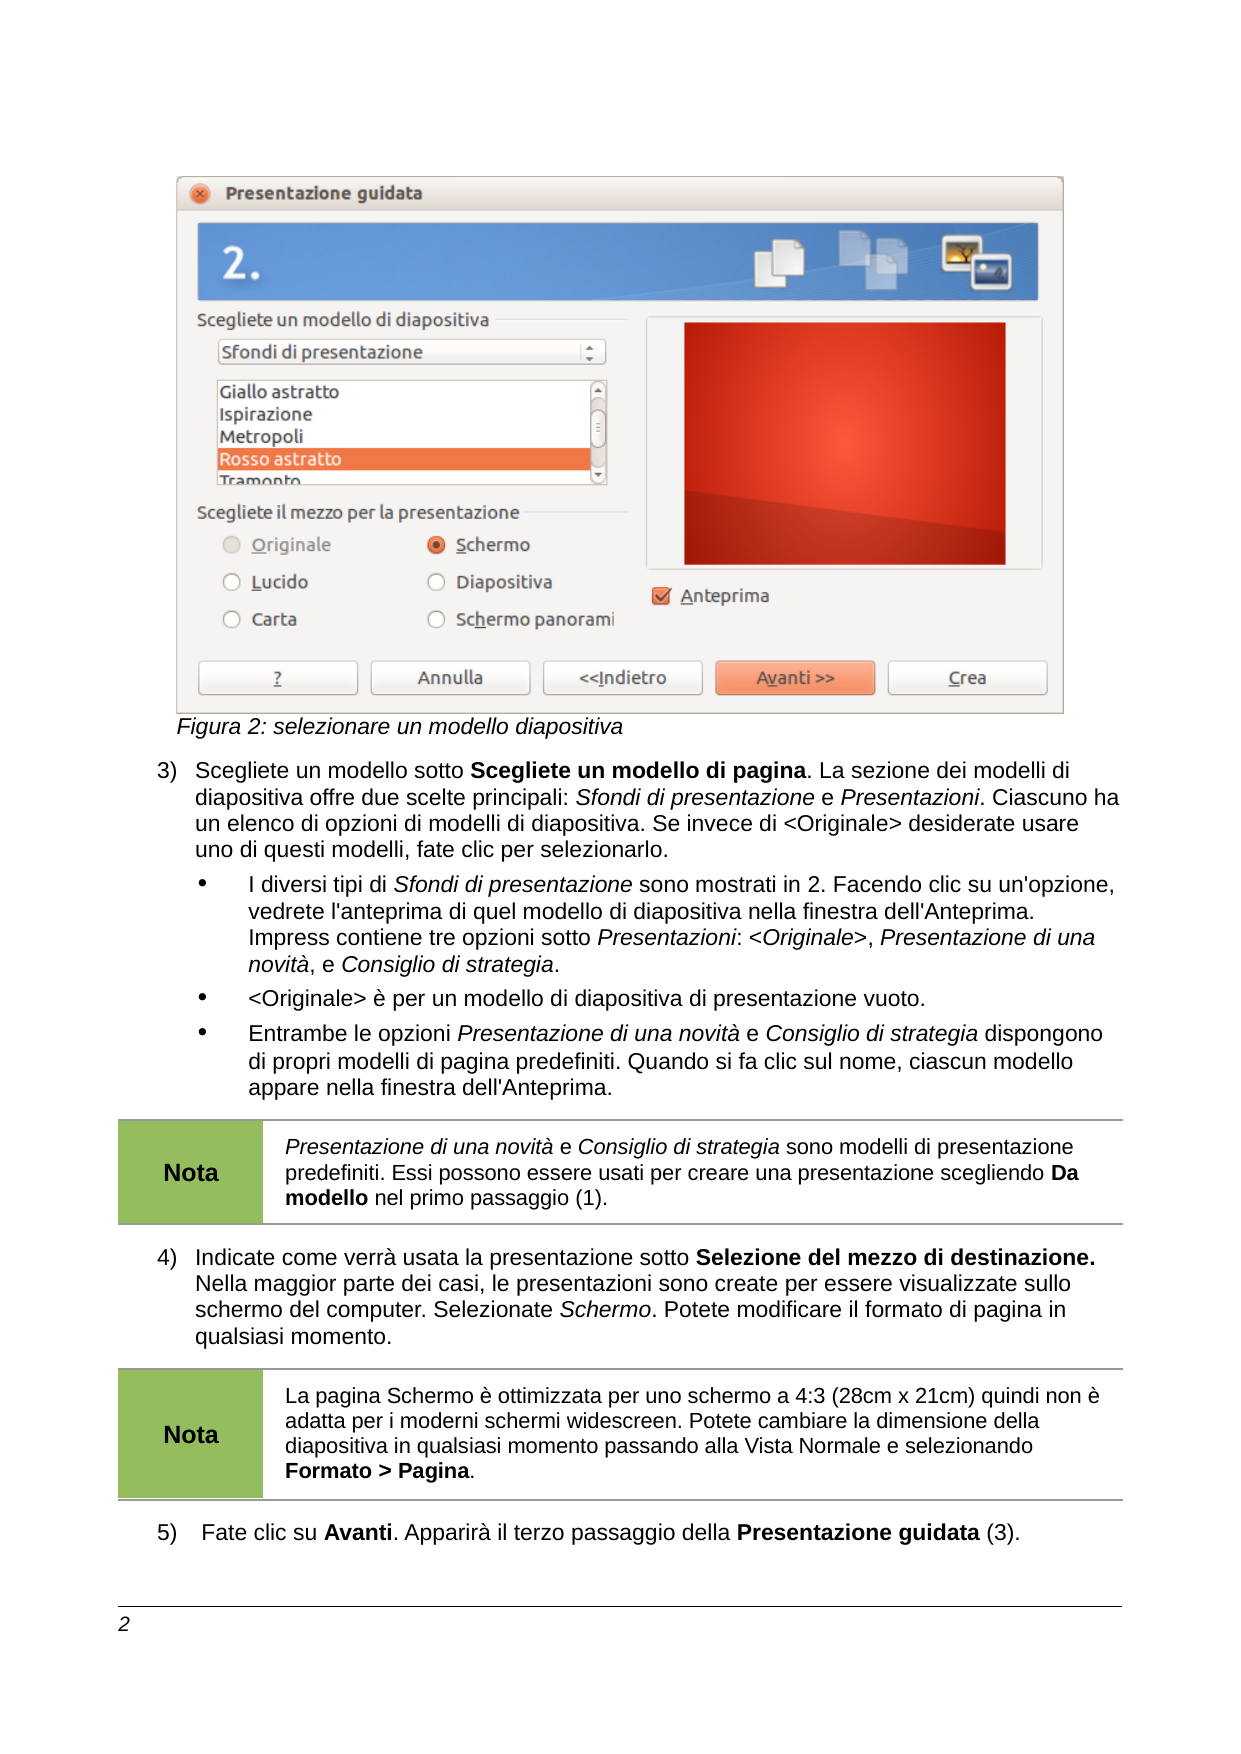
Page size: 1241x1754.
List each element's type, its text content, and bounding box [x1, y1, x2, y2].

list Fate clic su Avanti. Apparirà il terzo passaggio della Presentazione guidata (3). [177, 1519, 1122, 1546]
list I diversi tipi di Sfondi di presentazione sono mostrati in 2. Facendo clic su un'opzione, vedrete l'anteprima di quel modello di diapositiva nella finestra dell'Anteprima. Impress contiene tre opzioni sotto Presentazioni: <Originale>, Presentazione di una novità, e Consiglio di strategia. [195, 869, 1122, 977]
list Entrambe le opzioni Presentazione di una novità e Consiglio di strategia dispongono di propri modelli di pagina predefiniti. Quando si fa clic sul nome, ciascun modello appare nella finestra dell'Anteprima. [195, 1019, 1122, 1101]
text Figura 2: selezionare un modello diapositiva [176, 714, 1064, 739]
table_header Nota [118, 1121, 263, 1223]
list <Originale> è per un modello di diapositiva di presentazione vuoto. [195, 983, 1122, 1012]
list Indicate come verrà usata la presentazione sotto Selezione del mezzo di destinazione. Nella maggior parte dei casi, le presentazioni sono create per essere visualizzate sullo schermo del computer. Selezionate Schermo. Potete modificare il formato di pagina in qualsiasi momento. [177, 1243, 1122, 1349]
list Scegliete un modello sotto Scegliete un modello di pagina. La sezione dei modelli di diapositiva offre due scelte principali: Sfondi di presentazione e Presentazioni. Ciascuno ha un elenco di opzioni di modelli di diapositiva. Se invece di <Originale> desiderate usare uno di questi modelli, fate clic per selezionarlo. [177, 757, 1122, 862]
table_header Nota [118, 1370, 263, 1498]
table_header La pagina Schermo è ottimizzata per uno schermo a 4:3 (28cm x 21cm) quindi non è adatta per i moderni schermi widescreen. Potete cambiare la dimensione della diapositiva in qualsiasi momento passando alla Vista Normale e selezionando Formato > Pagina. [264, 1370, 1123, 1498]
picture [176, 176, 1064, 714]
table_header Presentazione di una novità e Consiglio di strategia sono modelli di presentazione predefiniti. Essi possono essere usati per creare una presentazione scegliendo Da modello nel primo passaggio (1). [264, 1121, 1123, 1223]
